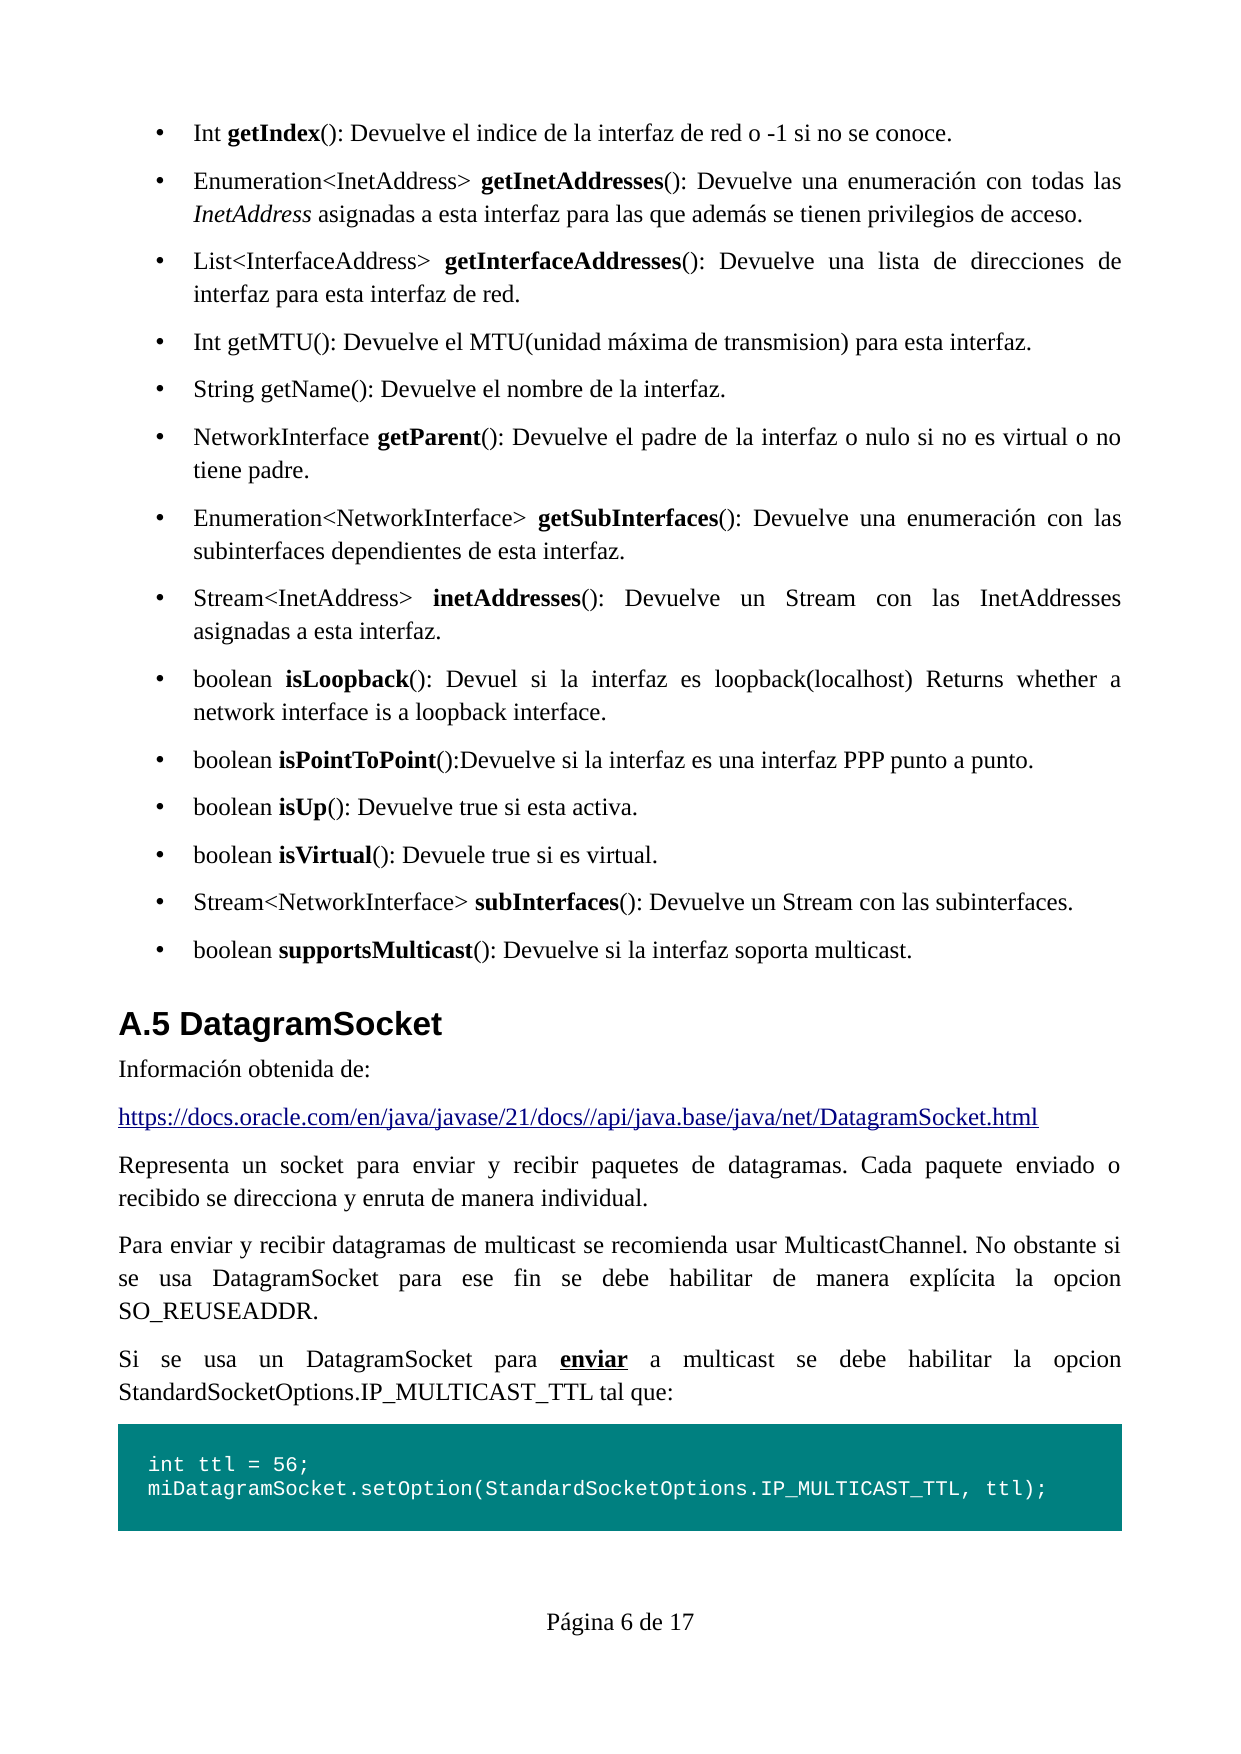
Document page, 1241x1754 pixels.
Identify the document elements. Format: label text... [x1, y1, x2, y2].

list Stream<InetAddress> inetAddresses(): Devuelve un Stream con las InetAddresses asignadas a esta interfaz. [156, 583, 1122, 645]
list boolean supportsMulticast(): Devuelve si la interfaz soporta multicast. [156, 935, 1122, 964]
list Int getMTU(): Devuelve el MTU(unidad máxima de transmision) para esta interfaz. [156, 327, 1122, 356]
list boolean isLoopback(): Devuel si la interfaz es loopback(localhost) Returns whether a network interface is a loopback interface. [156, 664, 1122, 726]
list boolean isVirtual(): Devuele true si es virtual. [156, 840, 1122, 869]
subtitle A.5 DatagramSocket [118, 1003, 1122, 1042]
text Para enviar y recibir datagramas de multicast se recomienda usar MulticastChannel. No obstante si se usa DatagramSocket para ese fin se debe habilitar de manera explícita la opcion SO_REUSEADDR. [118, 1230, 1122, 1325]
list Enumeration<NetworkInterface> getSubInterfaces(): Devuelve una enumeración con las subinterfaces dependientes de esta interfaz. [156, 503, 1122, 564]
list List<InterfaceAddress> getInterfaceAddresses(): Devuelve una lista de direcciones de interfaz para esta interfaz de red. [156, 246, 1122, 308]
list boolean isPointToPoint():Devuelve si la interfaz es una interfaz PPP punto a punto. [156, 745, 1122, 773]
list String getName(): Devuelve el nombre de la interfaz. [156, 374, 1122, 403]
list NetworkInterface getParent(): Devuelve el padre de la interfaz o nulo si no es virtual o no tiene padre. [156, 422, 1122, 484]
list Int getIndex(): Devuelve el indice de la interfaz de red o -1 si no se conoce. [156, 118, 1122, 147]
text miDatagramSocket.setOption(StandardSocketOptions.IP_MULTICAST_TTL, ttl); [118, 1478, 1122, 1531]
list Stream<NetworkInterface> subInterfaces(): Devuelve un Stream con las subinterfaces. [156, 887, 1122, 916]
text Información obtenida de: [118, 1054, 1122, 1083]
text int ttl = 56; [118, 1424, 1122, 1478]
list Enumeration<InetAddress> getInetAddresses(): Devuelve una enumeración con todas las InetAddress asignadas a esta interfaz para las que además se tienen privilegios de acceso. [156, 166, 1122, 227]
text https://docs.oracle.com/en/java/javase/21/docs//api/java.base/java/net/DatagramSocket.html [118, 1102, 1122, 1131]
text Representa un socket para enviar y recibir paquetes de datagramas. Cada paquete enviado o recibido se direcciona y enruta de manera individual. [118, 1150, 1122, 1211]
list boolean isUp(): Devuelve true si esta activa. [156, 792, 1122, 821]
text Si se usa un DatagramSocket para enviar a multicast se debe habilitar la opcion StandardSocketOptions.IP_MULTICAST_TTL tal que: [118, 1344, 1122, 1406]
